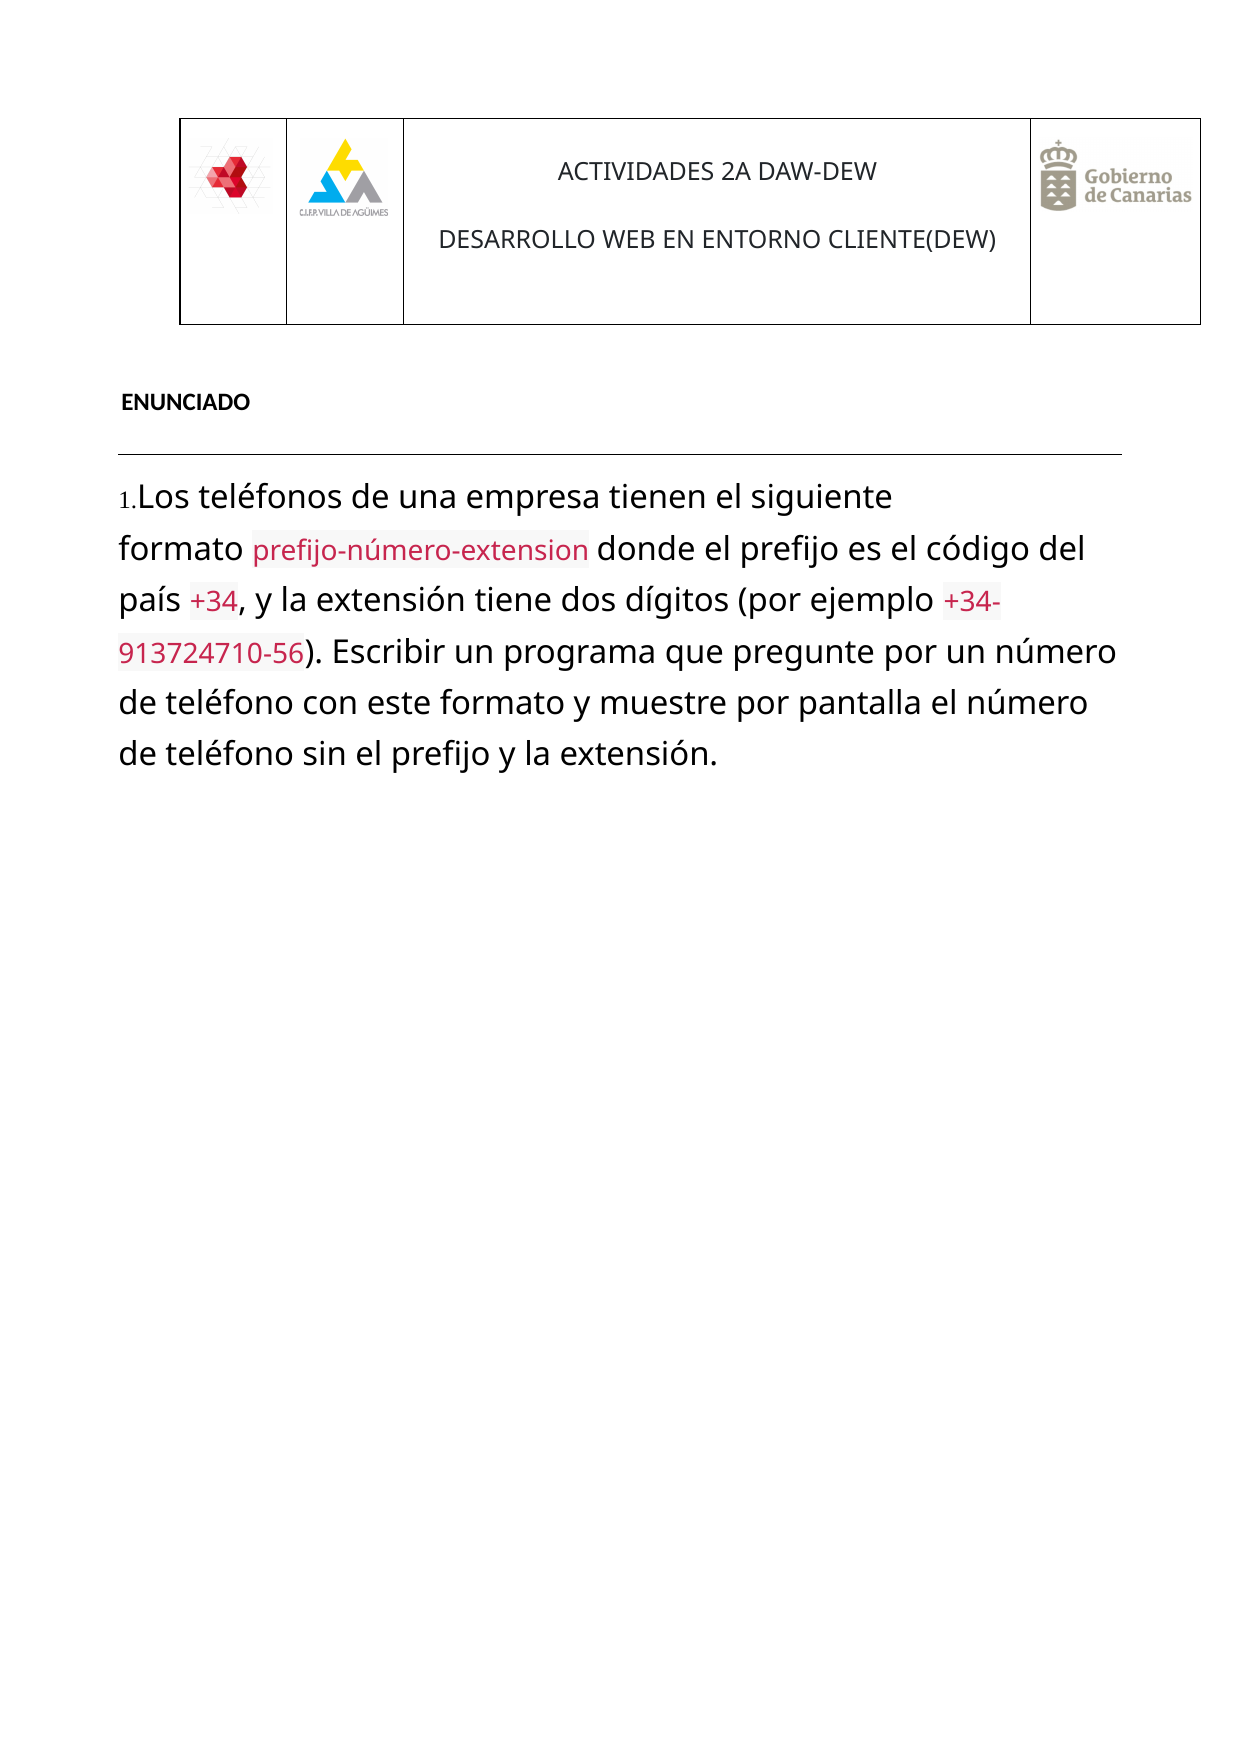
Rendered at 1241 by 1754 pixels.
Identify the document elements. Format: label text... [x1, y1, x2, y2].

text ENUNCIADO [118, 384, 1122, 417]
picture [299, 138, 389, 217]
picture [1037, 137, 1193, 212]
list Los teléfonos de una empresa tienen el siguiente formato prefijo-número-extension donde el prefijo es el código del país +34, y la extensión tiene dos dígitos (por ejemplo +34-913724710-56). Escribir un programa que pregunte por un número de teléfono con este formato y muestre por pantalla el número de teléfono sin el prefijo y la extensión. [118, 474, 1122, 775]
picture [187, 138, 273, 214]
